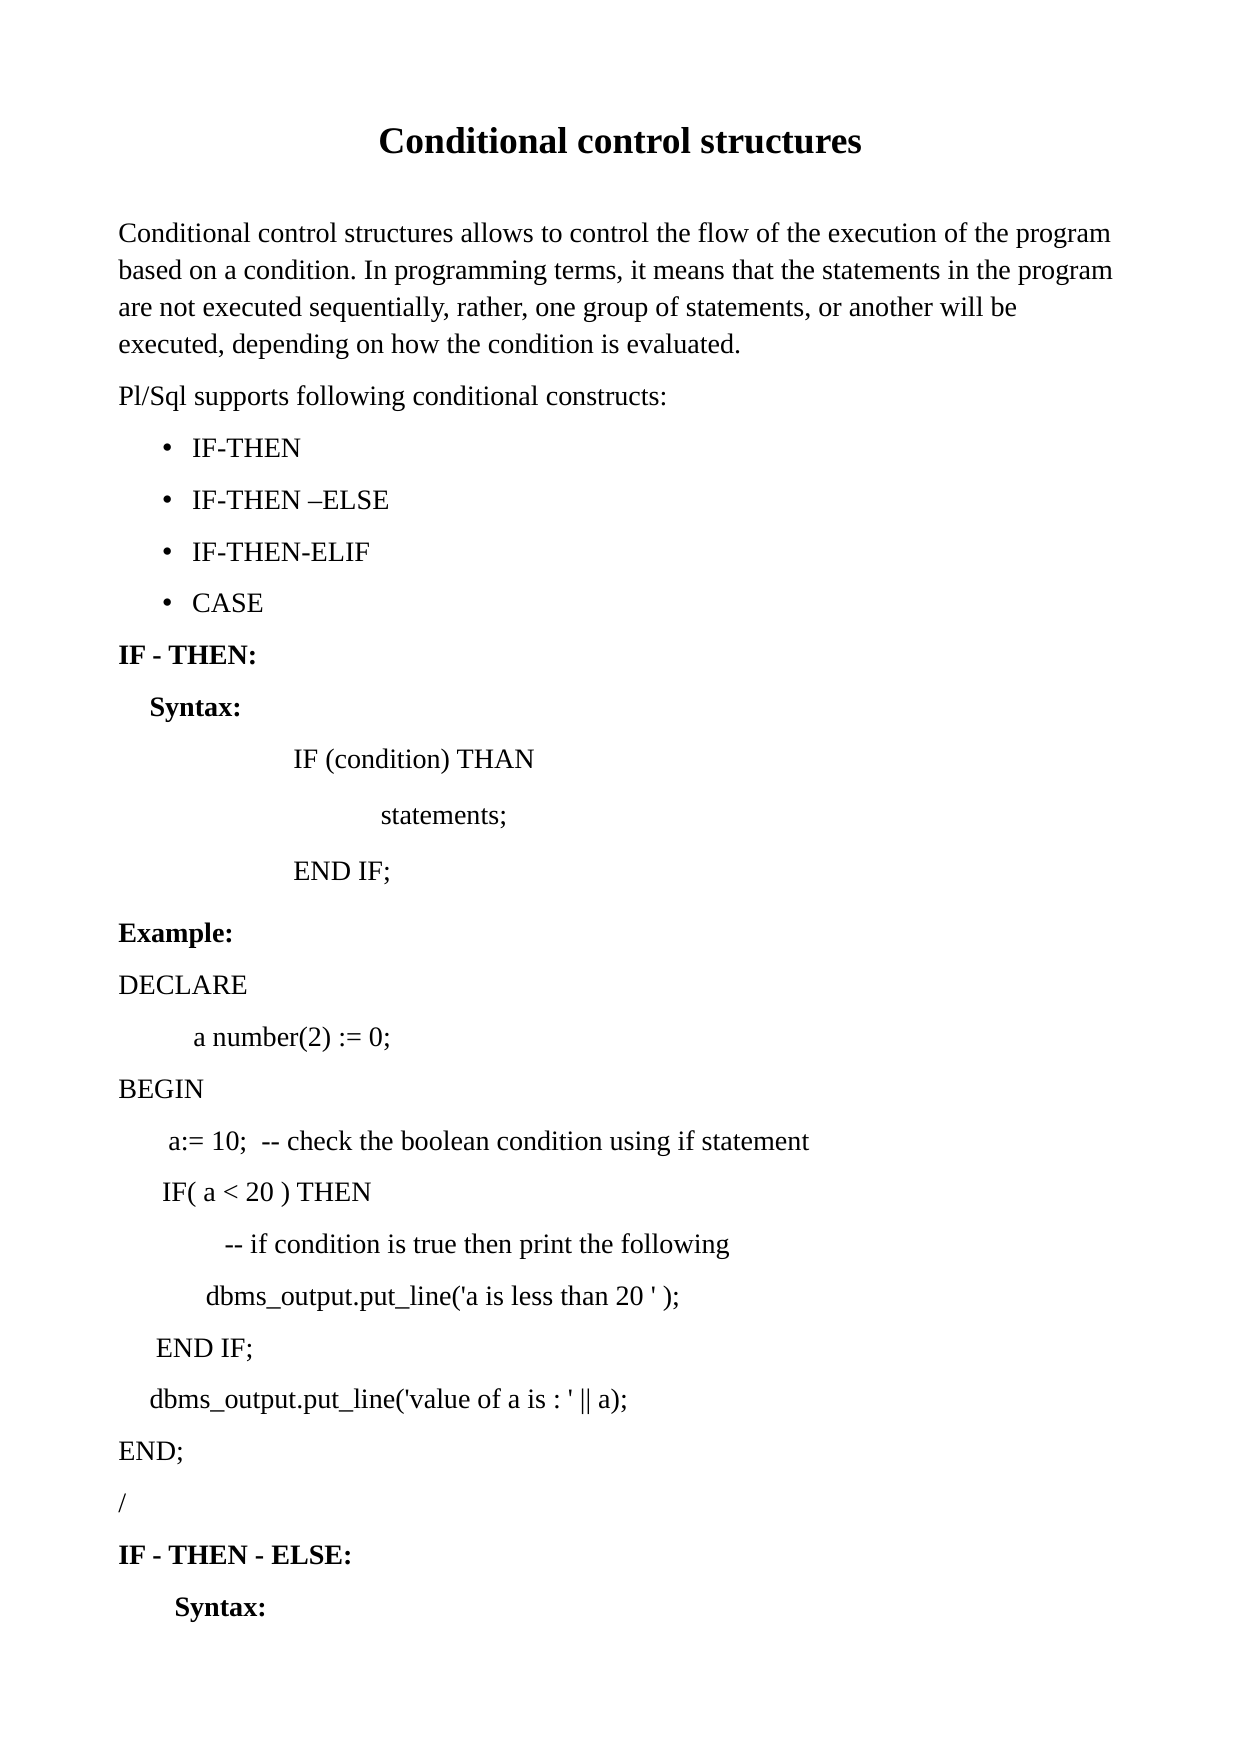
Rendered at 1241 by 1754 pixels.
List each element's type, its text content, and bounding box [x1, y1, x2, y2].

text / [118, 1486, 1122, 1518]
text END; [118, 1434, 1122, 1467]
list CASE [162, 587, 1122, 619]
list IF-THEN –ELSE [162, 483, 1122, 515]
text dbms_output.put_line('value of a is : ' || a); [118, 1382, 1122, 1415]
text IF - THEN: [118, 638, 1122, 671]
text a number(2) := 0; [118, 1020, 1122, 1052]
text statements; [118, 798, 1122, 831]
list IF-THEN-ELIF [162, 535, 1122, 567]
text Pl/Sql supports following conditional constructs: [118, 379, 1122, 412]
list IF-THEN [162, 431, 1122, 463]
text Example: [118, 917, 1122, 949]
text -- if condition is true then print the following [118, 1227, 1122, 1259]
text END IF; [118, 854, 1122, 887]
text DECLARE [118, 968, 1122, 1001]
text Syntax: [118, 690, 1122, 723]
text Syntax: [118, 1589, 1122, 1622]
text END IF; [118, 1331, 1122, 1363]
text IF (condition) THAN [118, 742, 1122, 774]
text Conditional control structures [118, 118, 1122, 161]
text dbms_output.put_line('a is less than 20 ' ); [118, 1279, 1122, 1311]
text IF( a < 20 ) THEN [118, 1175, 1122, 1208]
text BEGIN [118, 1072, 1122, 1104]
text IF - THEN - ELSE: [118, 1538, 1122, 1570]
text Conditional control structures allows to control the flow of the execution of the program based on a condition. In programming terms, it means that the statements in the program are not executed sequentially, rather, one group of statements, or another will be executed, depending on how the condition is evaluated. [118, 182, 1122, 360]
text a:= 10; -- check the boolean condition using if statement [118, 1124, 1122, 1156]
